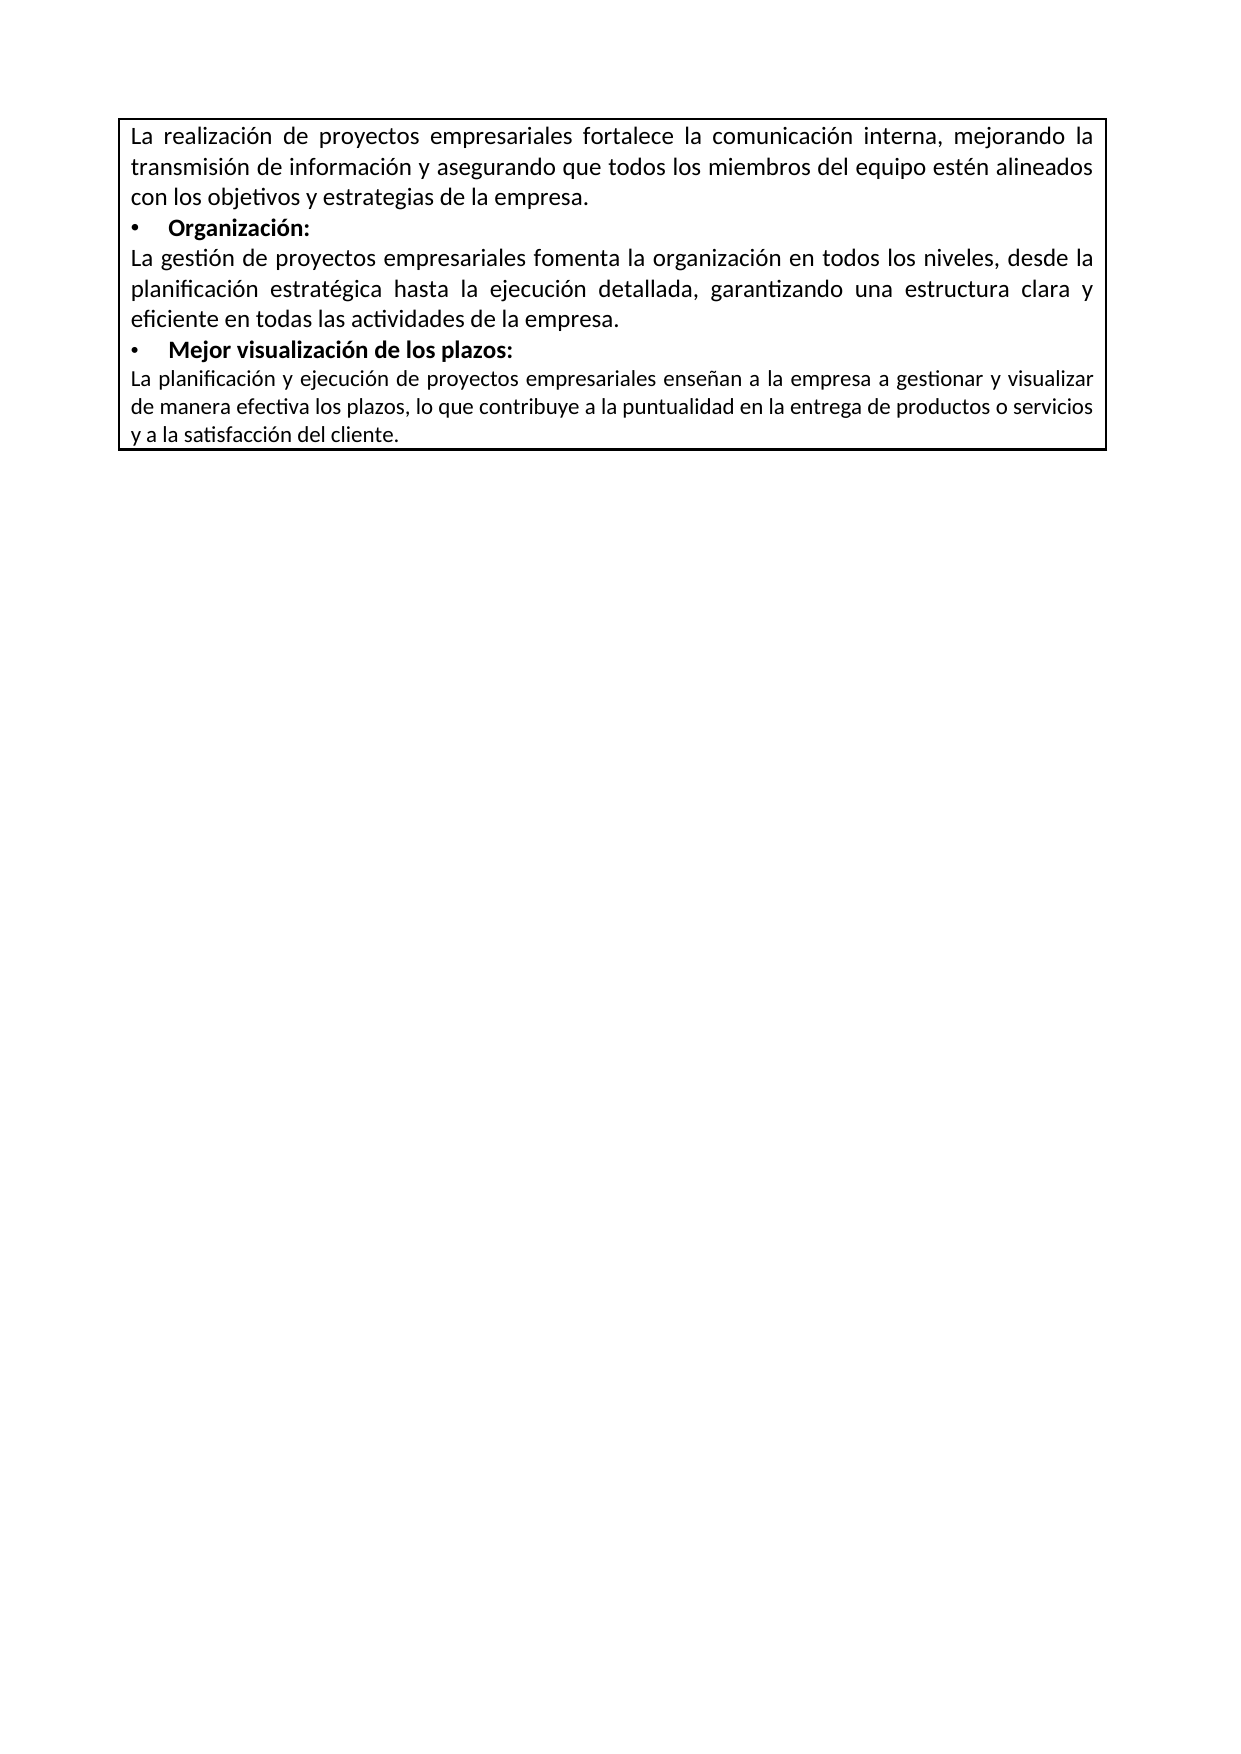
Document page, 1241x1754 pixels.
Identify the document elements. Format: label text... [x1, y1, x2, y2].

table_cell La realización de proyectos empresariales fortalece la comunicación interna, mejorando la transmisión de información y asegurando que todos los miembros del equipo estén alineados con los objetivos y estrategias de la empresa. Organización: La gestión de proyectos empresariales fomenta la organización en todos los niveles, desde la planificación estratégica hasta la ejecución detallada, garantizando una estructura clara y eficiente en todas las actividades de la empresa. Mejor visualización de los plazos: La planificación y ejecución de proyectos empresariales enseñan a la empresa a gestionar y visualizar de manera efectiva los plazos, lo que contribuye a la puntualidad en la entrega de productos o servicios y a la satisfacción del cliente. [120, 120, 1105, 448]
